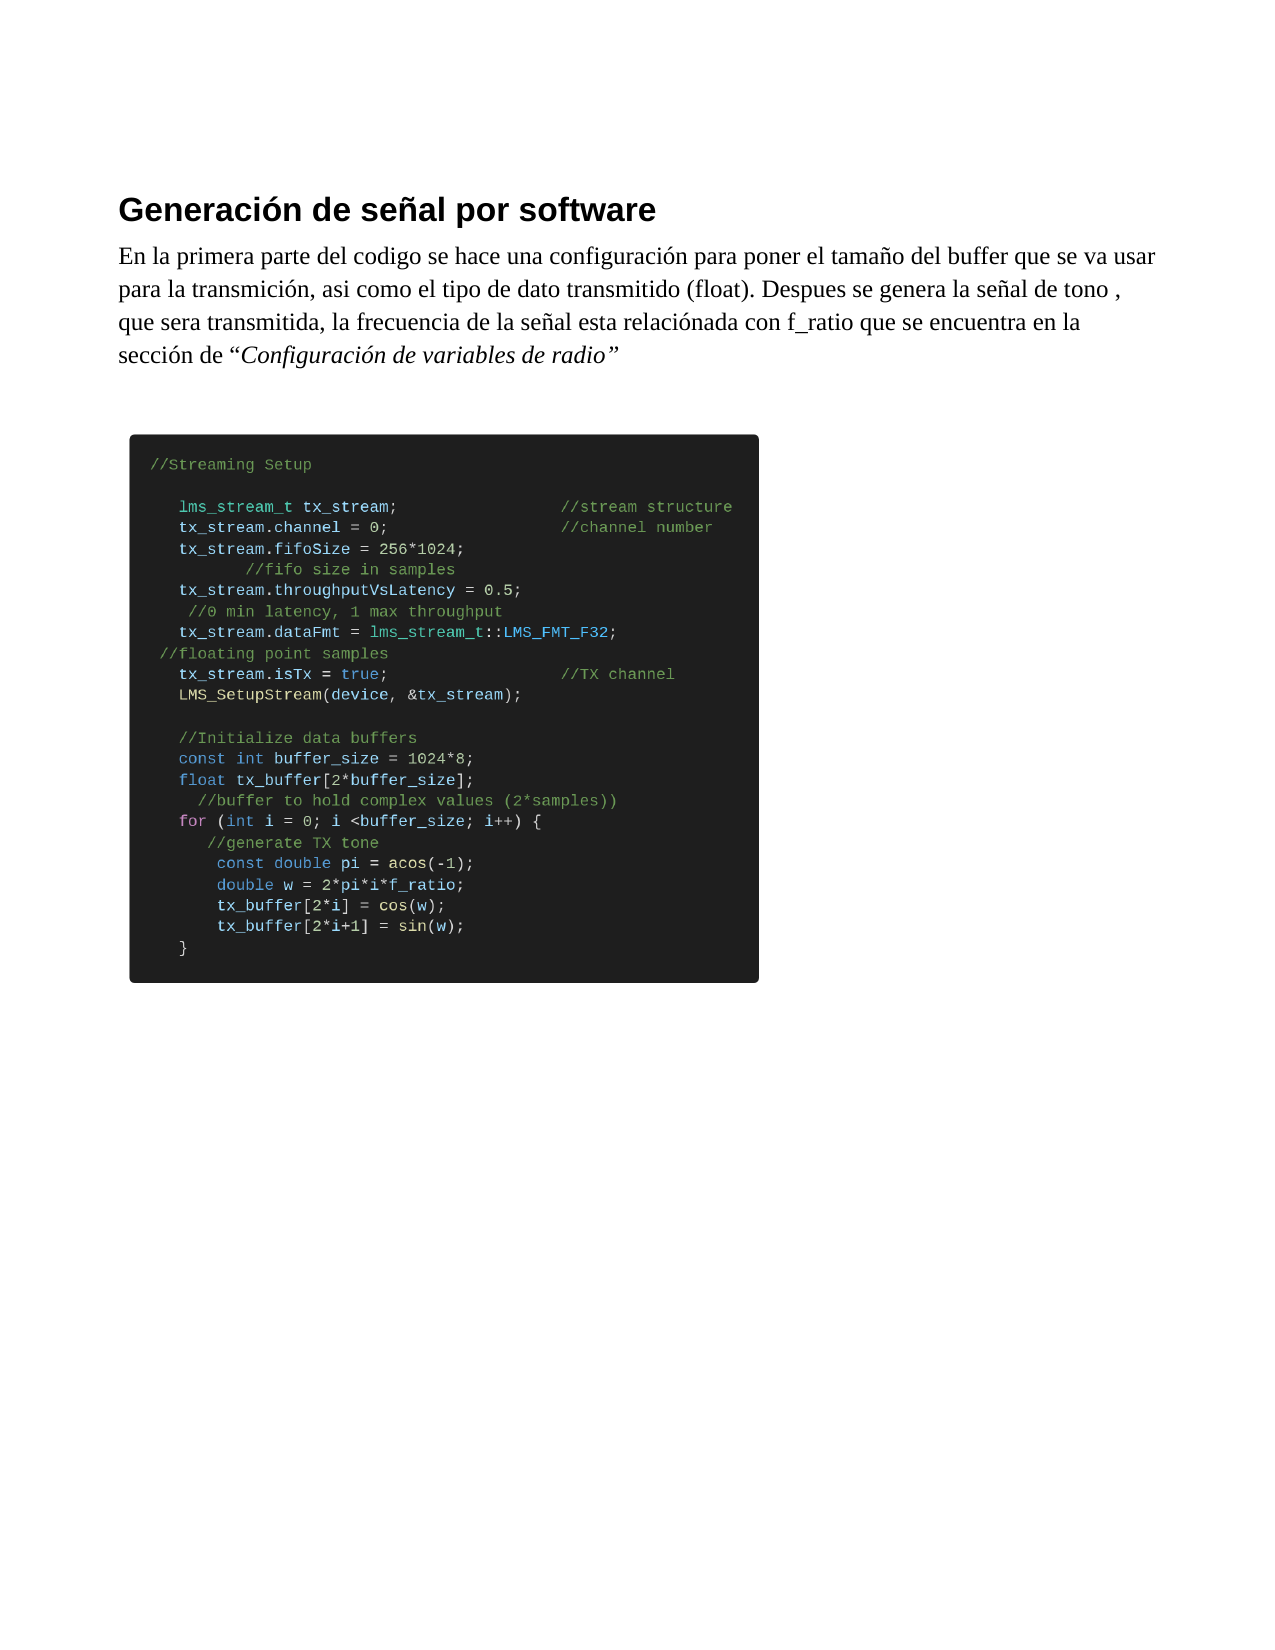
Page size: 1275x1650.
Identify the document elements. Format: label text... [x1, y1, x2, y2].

subtitle Generación de señal por software [118, 190, 1157, 229]
text En la primera parte del codigo se hace una configuración para poner el tamaño del buffer que se va usar para la transmición, asi como el tipo de dato transmitido (float). Despues se genera la señal de tono , que sera transmitida, la frecuencia de la señal esta relaciónada con f_ratio que se encuentra en la sección de “Configuración de variables de radio” [118, 241, 1157, 369]
picture [104, 410, 784, 1008]
